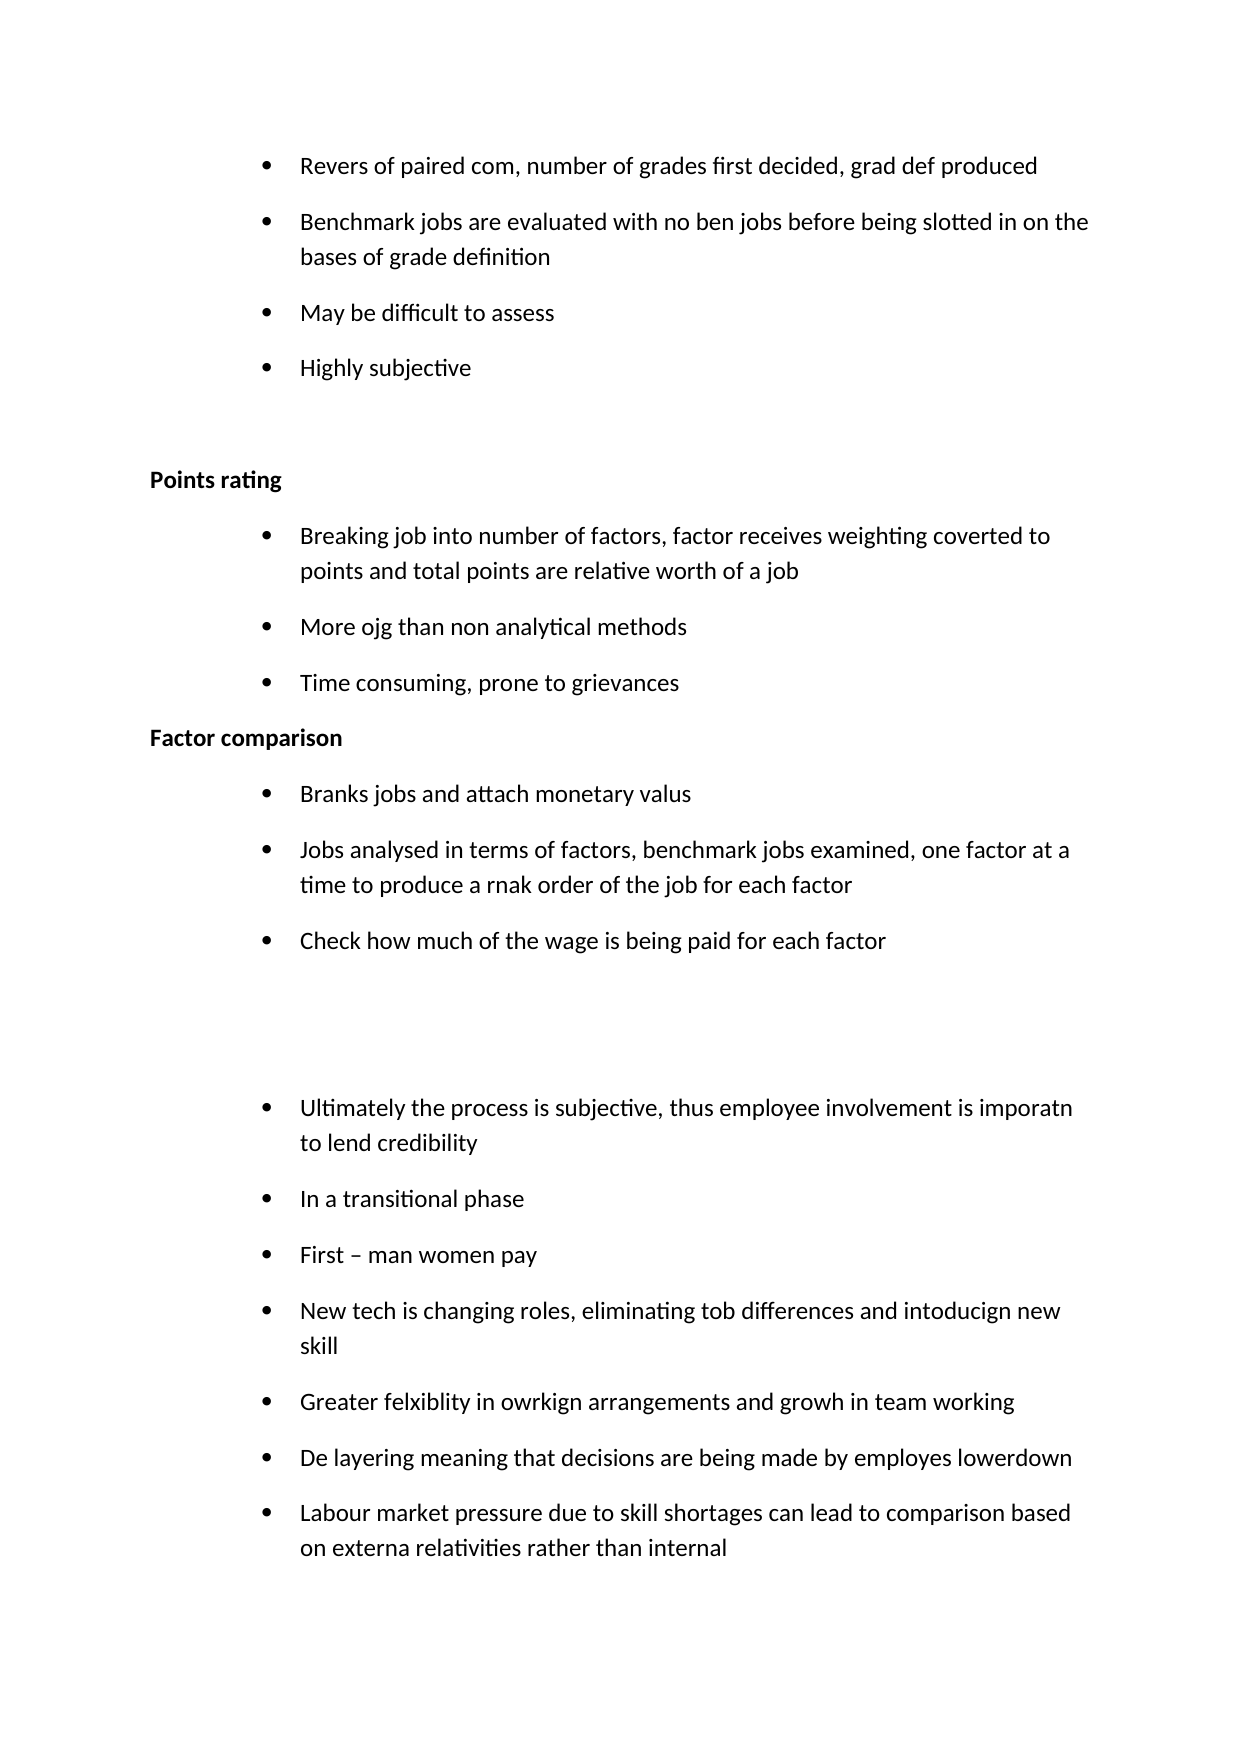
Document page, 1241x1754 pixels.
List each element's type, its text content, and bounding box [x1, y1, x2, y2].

list May be difficult to assess [262, 297, 1090, 327]
list Breaking job into number of factors, factor receives weighting coverted to points and total points are relative worth of a job [262, 520, 1090, 586]
list Time consuming, prone to grievances [262, 667, 1090, 697]
list Revers of paired com, number of grades first decided, grad def produced [262, 150, 1090, 181]
text Factor comparison [150, 722, 1090, 753]
list New tech is changing roles, eliminating tob differences and intoducign new skill [262, 1295, 1090, 1361]
list In a transitional phase [262, 1183, 1090, 1214]
list Jobs analysed in terms of factors, benchmark jobs examined, one factor at a time to produce a rnak order of the job for each factor [262, 834, 1090, 900]
list First – man women pay [262, 1239, 1090, 1270]
list Labour market pressure due to skill shortages can lead to comparison based on externa relativities rather than internal [262, 1497, 1090, 1563]
list Greater felxiblity in owrkign arrangements and growh in team working [262, 1386, 1090, 1416]
list More ojg than non analytical methods [262, 611, 1090, 641]
list De layering meaning that decisions are being made by employes lowerdown [262, 1442, 1090, 1472]
list Check how much of the wage is being paid for each factor [262, 925, 1090, 956]
list Branks jobs and attach monetary valus [262, 778, 1090, 809]
text Points rating [150, 464, 1090, 495]
list Benchmark jobs are evaluated with no ben jobs before being slotted in on the bases of grade definition [262, 206, 1090, 271]
list Highly subjective [262, 352, 1090, 383]
list Ultimately the process is subjective, thus employee involvement is imporatn to lend credibility [262, 1092, 1090, 1158]
